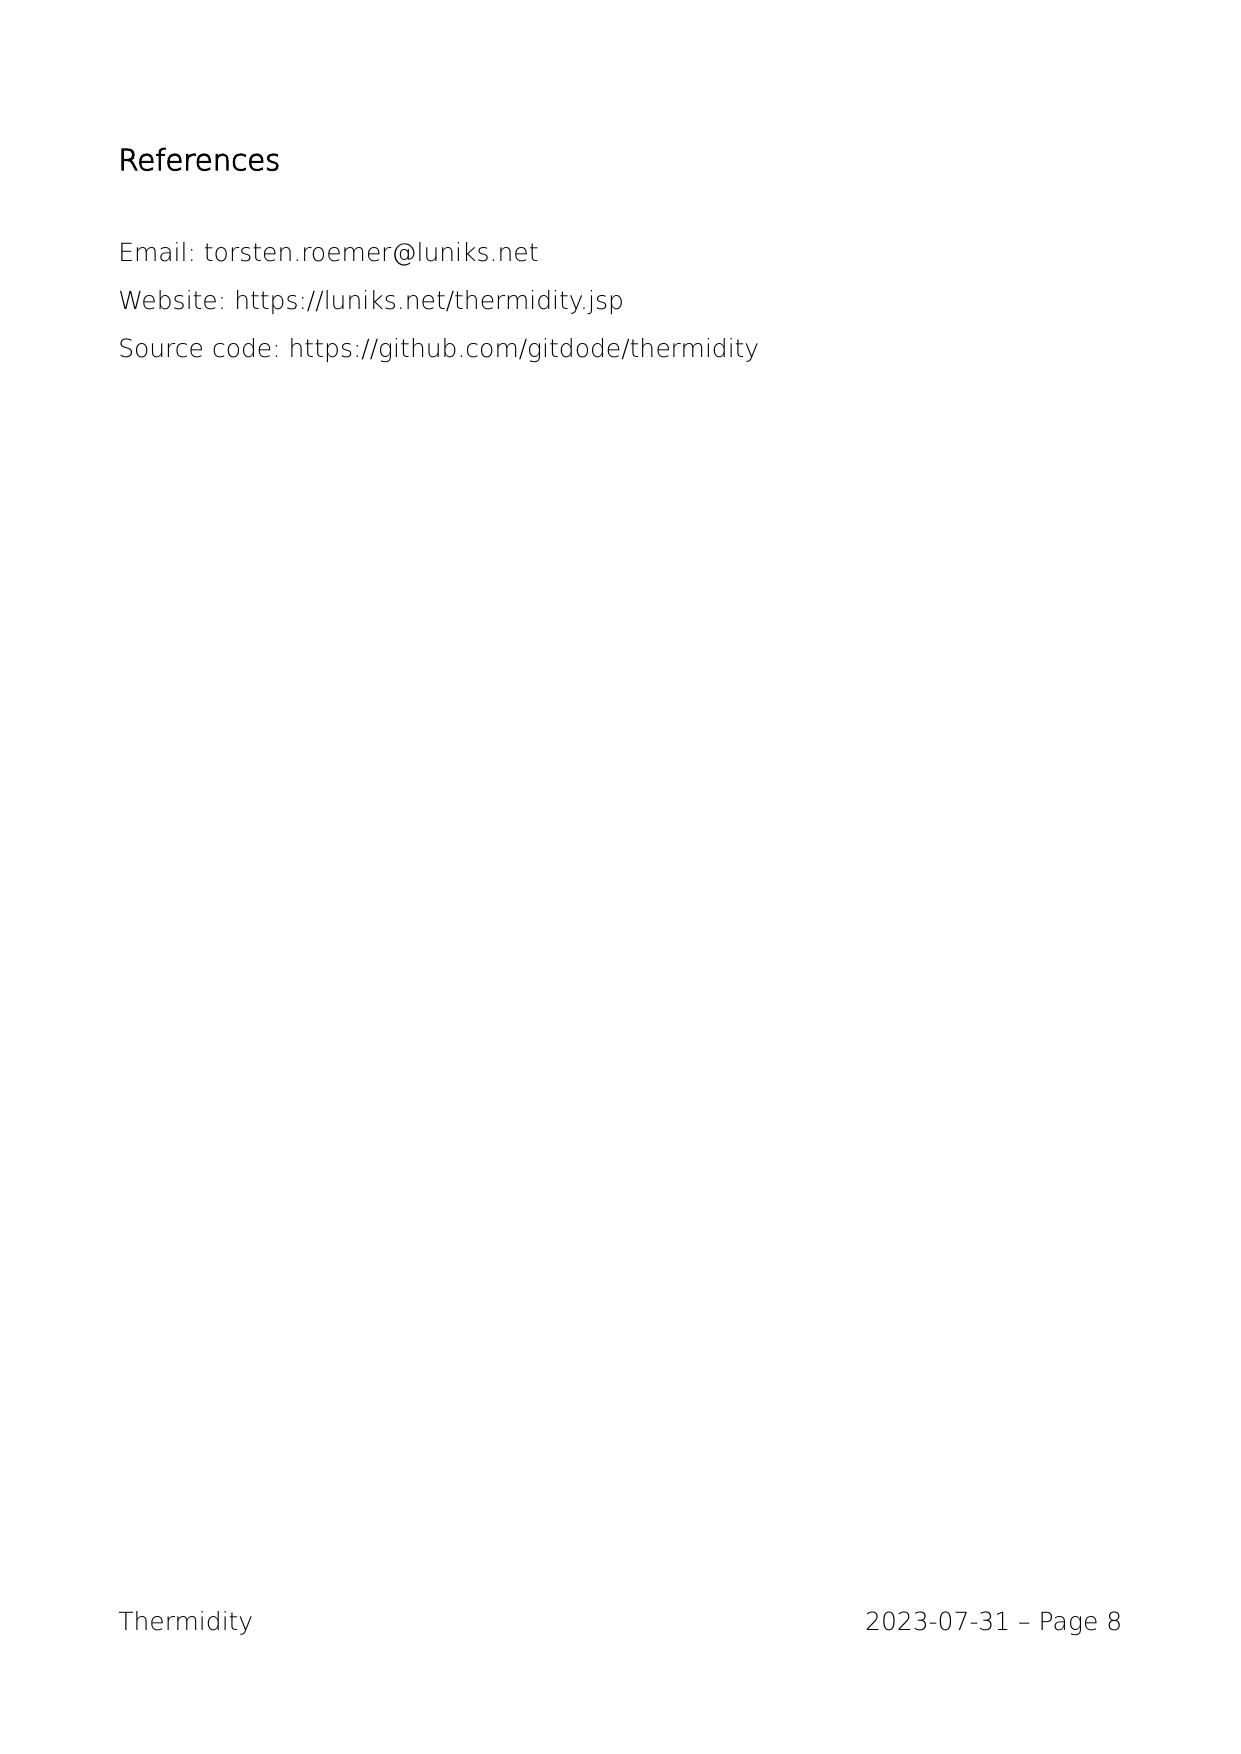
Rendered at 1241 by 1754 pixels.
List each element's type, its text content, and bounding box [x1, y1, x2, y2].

text Source code: https://github.com/gitdode/thermidity [118, 334, 1122, 397]
subtitle References [118, 143, 1122, 177]
text Email: torsten.roemer@luniks.net [118, 238, 1122, 267]
text Website: https://luniks.net/thermidity.jsp [118, 286, 1122, 315]
